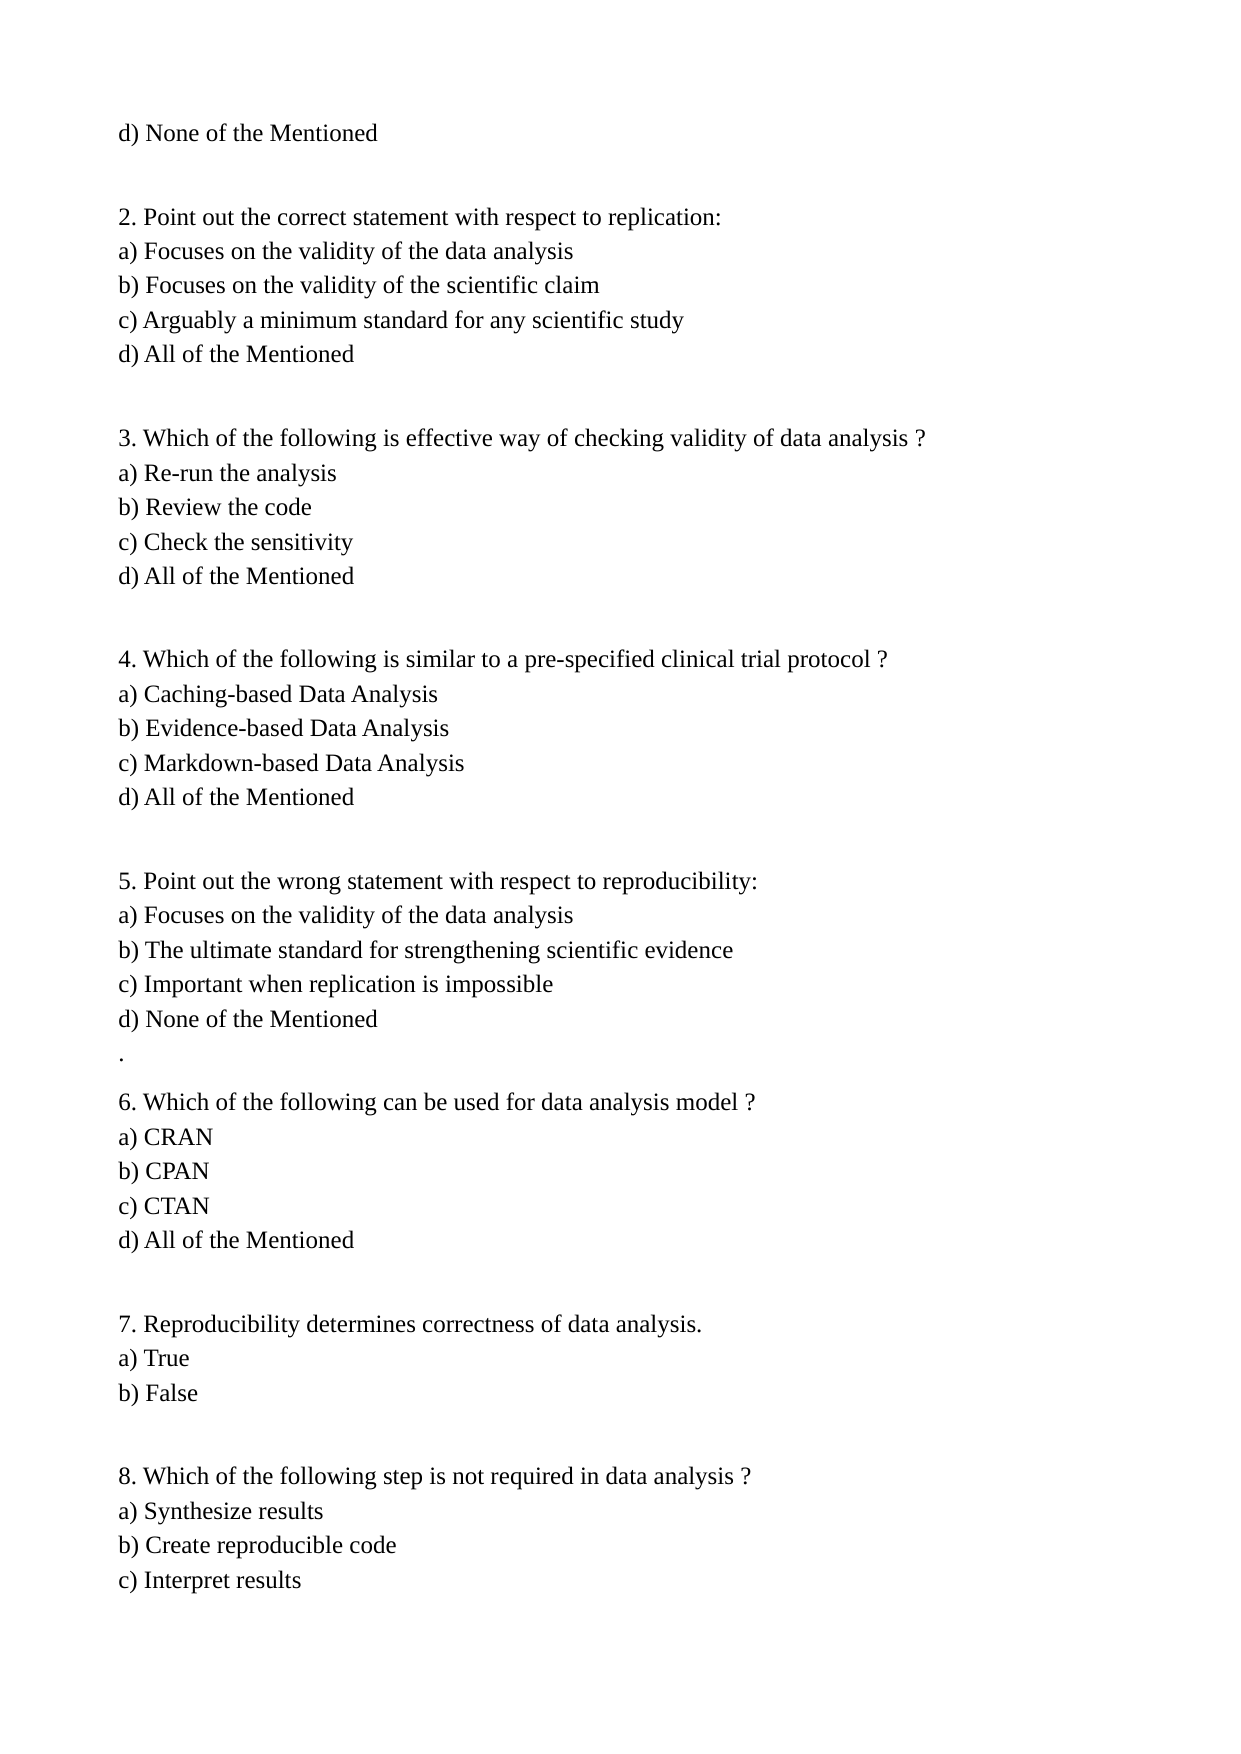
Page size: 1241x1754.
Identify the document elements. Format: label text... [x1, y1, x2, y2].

text 7. Reproducibility determines correctness of data analysis. a) True b) False [118, 1309, 1122, 1441]
text 5. Point out the wrong statement with respect to reproducibility: a) Focuses on the validity of the data analysis b) The ultimate standard for strengthening scientific evidence c) Important when replication is impossible d) None of the Mentioned . [118, 866, 1122, 1067]
text d) None of the Mentioned [118, 118, 1122, 181]
text 4. Which of the following is similar to a pre-specified clinical trial protocol ? a) Caching-based Data Analysis b) Evidence-based Data Analysis c) Markdown-based Data Analysis d) All of the Mentioned [118, 644, 1122, 846]
text 8. Which of the following step is not required in data analysis ? a) Synthesize results b) Create reproducible code c) Interpret results [118, 1461, 1122, 1594]
text 2. Point out the correct statement with respect to replication: a) Focuses on the validity of the data analysis b) Focuses on the validity of the scientific claim c) Arguably a minimum standard for any scientific study d) All of the Mentioned [118, 202, 1122, 403]
text 3. Which of the following is effective way of checking validity of data analysis ? a) Re-run the analysis b) Review the code c) Check the sensitivity d) All of the Mentioned [118, 423, 1122, 624]
text 6. Which of the following can be used for data analysis model ? a) CRAN b) CPAN c) CTAN d) All of the Mentioned [118, 1087, 1122, 1289]
